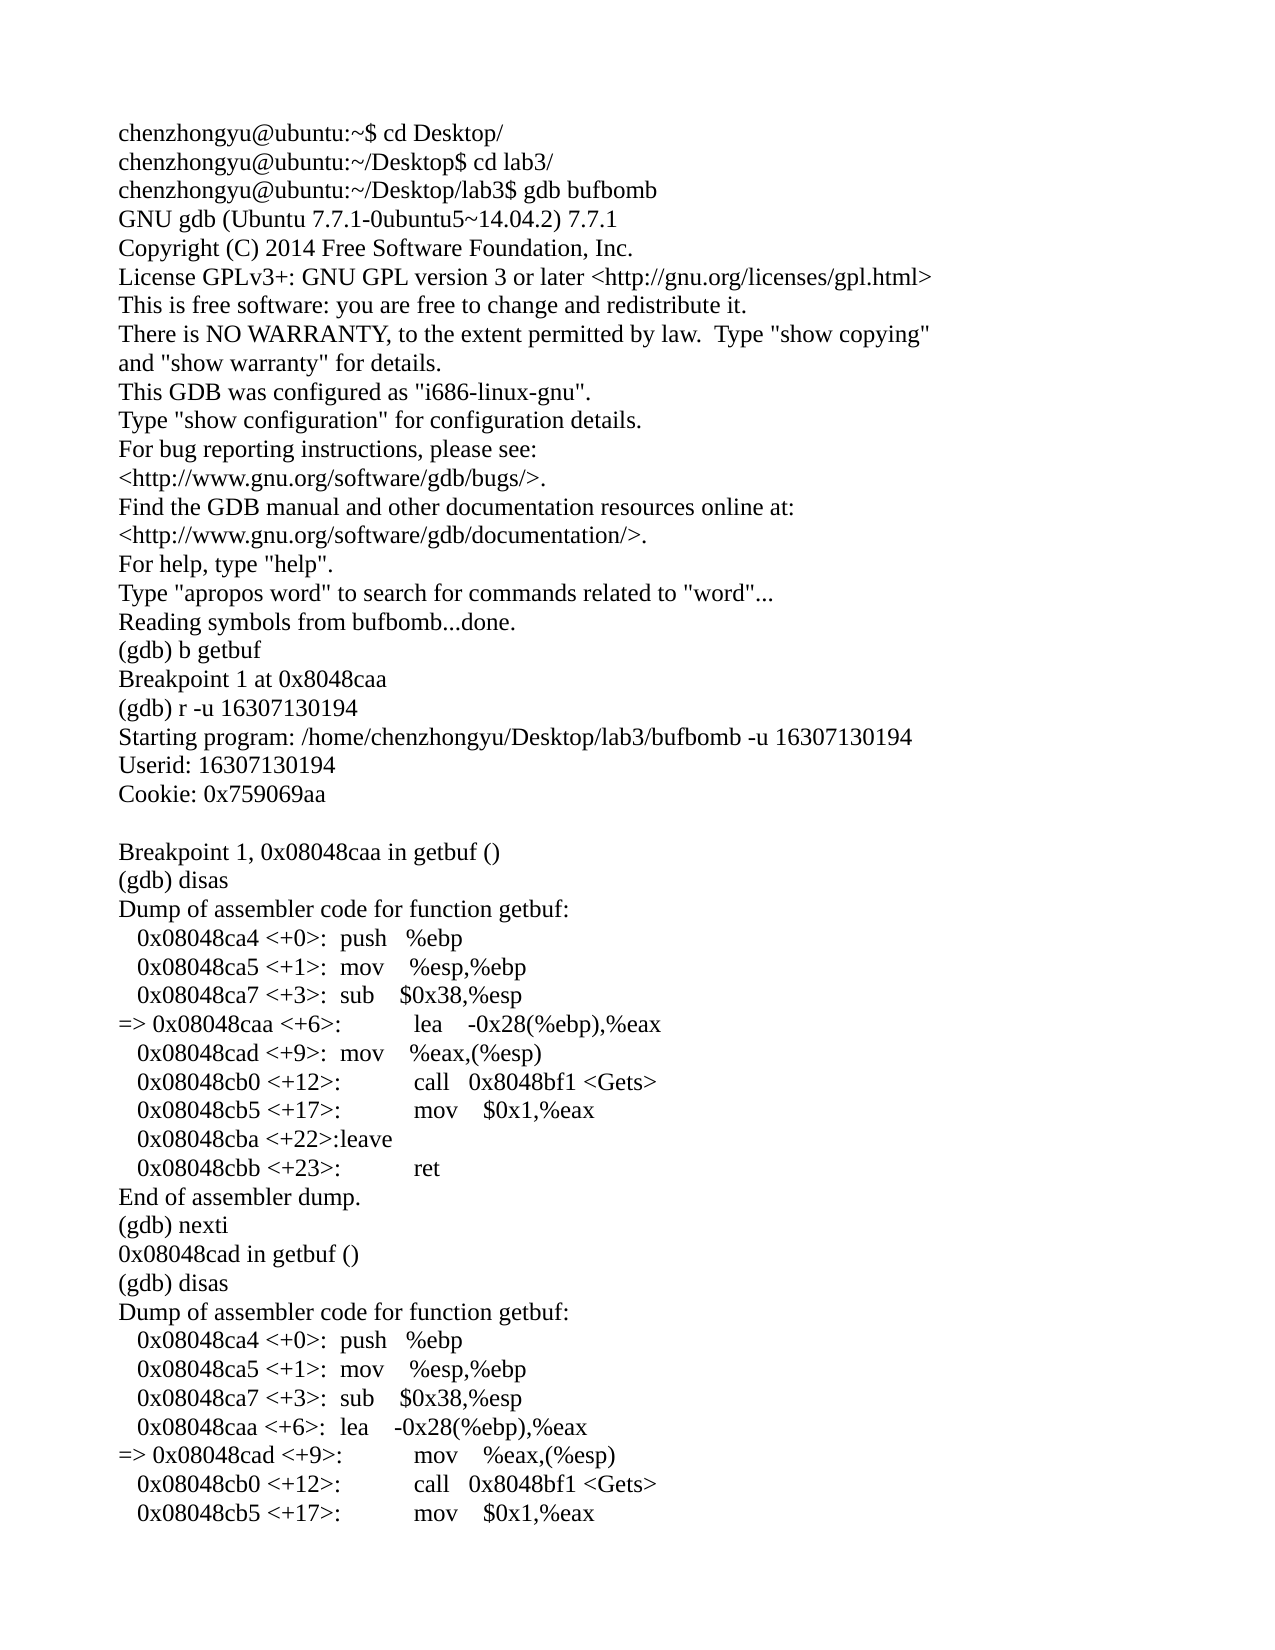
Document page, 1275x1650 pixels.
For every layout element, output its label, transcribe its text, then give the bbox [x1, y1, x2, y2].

text 0x08048ca7 <+3>: sub $0x38,%esp [118, 1383, 1157, 1412]
text This GDB was configured as "i686-linux-gnu". [118, 377, 1157, 406]
text Dump of assembler code for function getbuf: [118, 1297, 1157, 1326]
text 0x08048cb0 <+12>: call 0x8048bf1 <Gets> [118, 1469, 1157, 1498]
text <http://www.gnu.org/software/gdb/bugs/>. [118, 463, 1157, 492]
text 0x08048caa <+6>: lea -0x28(%ebp),%eax [118, 1412, 1157, 1441]
text GNU gdb (Ubuntu 7.7.1-0ubuntu5~14.04.2) 7.7.1 [118, 204, 1157, 233]
text 0x08048ca4 <+0>: push %ebp [118, 923, 1157, 952]
text 0x08048cbb <+23>: ret [118, 1153, 1157, 1182]
text chenzhongyu@ubuntu:~/Desktop$ cd lab3/ [118, 147, 1157, 176]
text Type "apropos word" to search for commands related to "word"... [118, 578, 1157, 607]
text (gdb) disas [118, 866, 1157, 894]
text (gdb) r -u 16307130194 [118, 693, 1157, 722]
text Dump of assembler code for function getbuf: [118, 894, 1157, 923]
text (gdb) disas [118, 1268, 1157, 1297]
text For bug reporting instructions, please see: [118, 434, 1157, 463]
text => 0x08048cad <+9>: mov %eax,(%esp) [118, 1441, 1157, 1469]
text Cookie: 0x759069aa [118, 779, 1157, 808]
text => 0x08048caa <+6>: lea -0x28(%ebp),%eax [118, 1009, 1157, 1038]
text chenzhongyu@ubuntu:~$ cd Desktop/ [118, 118, 1157, 147]
text (gdb) b getbuf [118, 636, 1157, 664]
text (gdb) nexti [118, 1211, 1157, 1239]
text 0x08048cb5 <+17>: mov $0x1,%eax [118, 1498, 1157, 1527]
text Find the GDB manual and other documentation resources online at: [118, 492, 1157, 521]
text 0x08048cad <+9>: mov %eax,(%esp) [118, 1038, 1157, 1067]
text chenzhongyu@ubuntu:~/Desktop/lab3$ gdb bufbomb [118, 176, 1157, 204]
text 0x08048cad in getbuf () [118, 1239, 1157, 1268]
text There is NO WARRANTY, to the extent permitted by law. Type "show copying" [118, 319, 1157, 348]
text License GPLv3+: GNU GPL version 3 or later <http://gnu.org/licenses/gpl.html> [118, 262, 1157, 291]
text For help, type "help". [118, 549, 1157, 578]
text <http://www.gnu.org/software/gdb/documentation/>. [118, 521, 1157, 549]
text Reading symbols from bufbomb...done. [118, 607, 1157, 636]
text 0x08048ca7 <+3>: sub $0x38,%esp [118, 981, 1157, 1009]
text 0x08048ca5 <+1>: mov %esp,%ebp [118, 952, 1157, 981]
text Userid: 16307130194 [118, 751, 1157, 779]
text End of assembler dump. [118, 1182, 1157, 1211]
text 0x08048cb5 <+17>: mov $0x1,%eax [118, 1096, 1157, 1124]
text Breakpoint 1 at 0x8048caa [118, 664, 1157, 693]
text 0x08048cba <+22>: leave [118, 1124, 1157, 1153]
text 0x08048cb0 <+12>: call 0x8048bf1 <Gets> [118, 1067, 1157, 1096]
text This is free software: you are free to change and redistribute it. [118, 291, 1157, 319]
text 0x08048ca5 <+1>: mov %esp,%ebp [118, 1354, 1157, 1383]
text and "show warranty" for details. [118, 348, 1157, 377]
text Copyright (C) 2014 Free Software Foundation, Inc. [118, 233, 1157, 262]
text Breakpoint 1, 0x08048caa in getbuf () [118, 837, 1157, 866]
text 0x08048ca4 <+0>: push %ebp [118, 1326, 1157, 1354]
text Type "show configuration" for configuration details. [118, 406, 1157, 434]
text Starting program: /home/chenzhongyu/Desktop/lab3/bufbomb -u 16307130194 [118, 722, 1157, 751]
